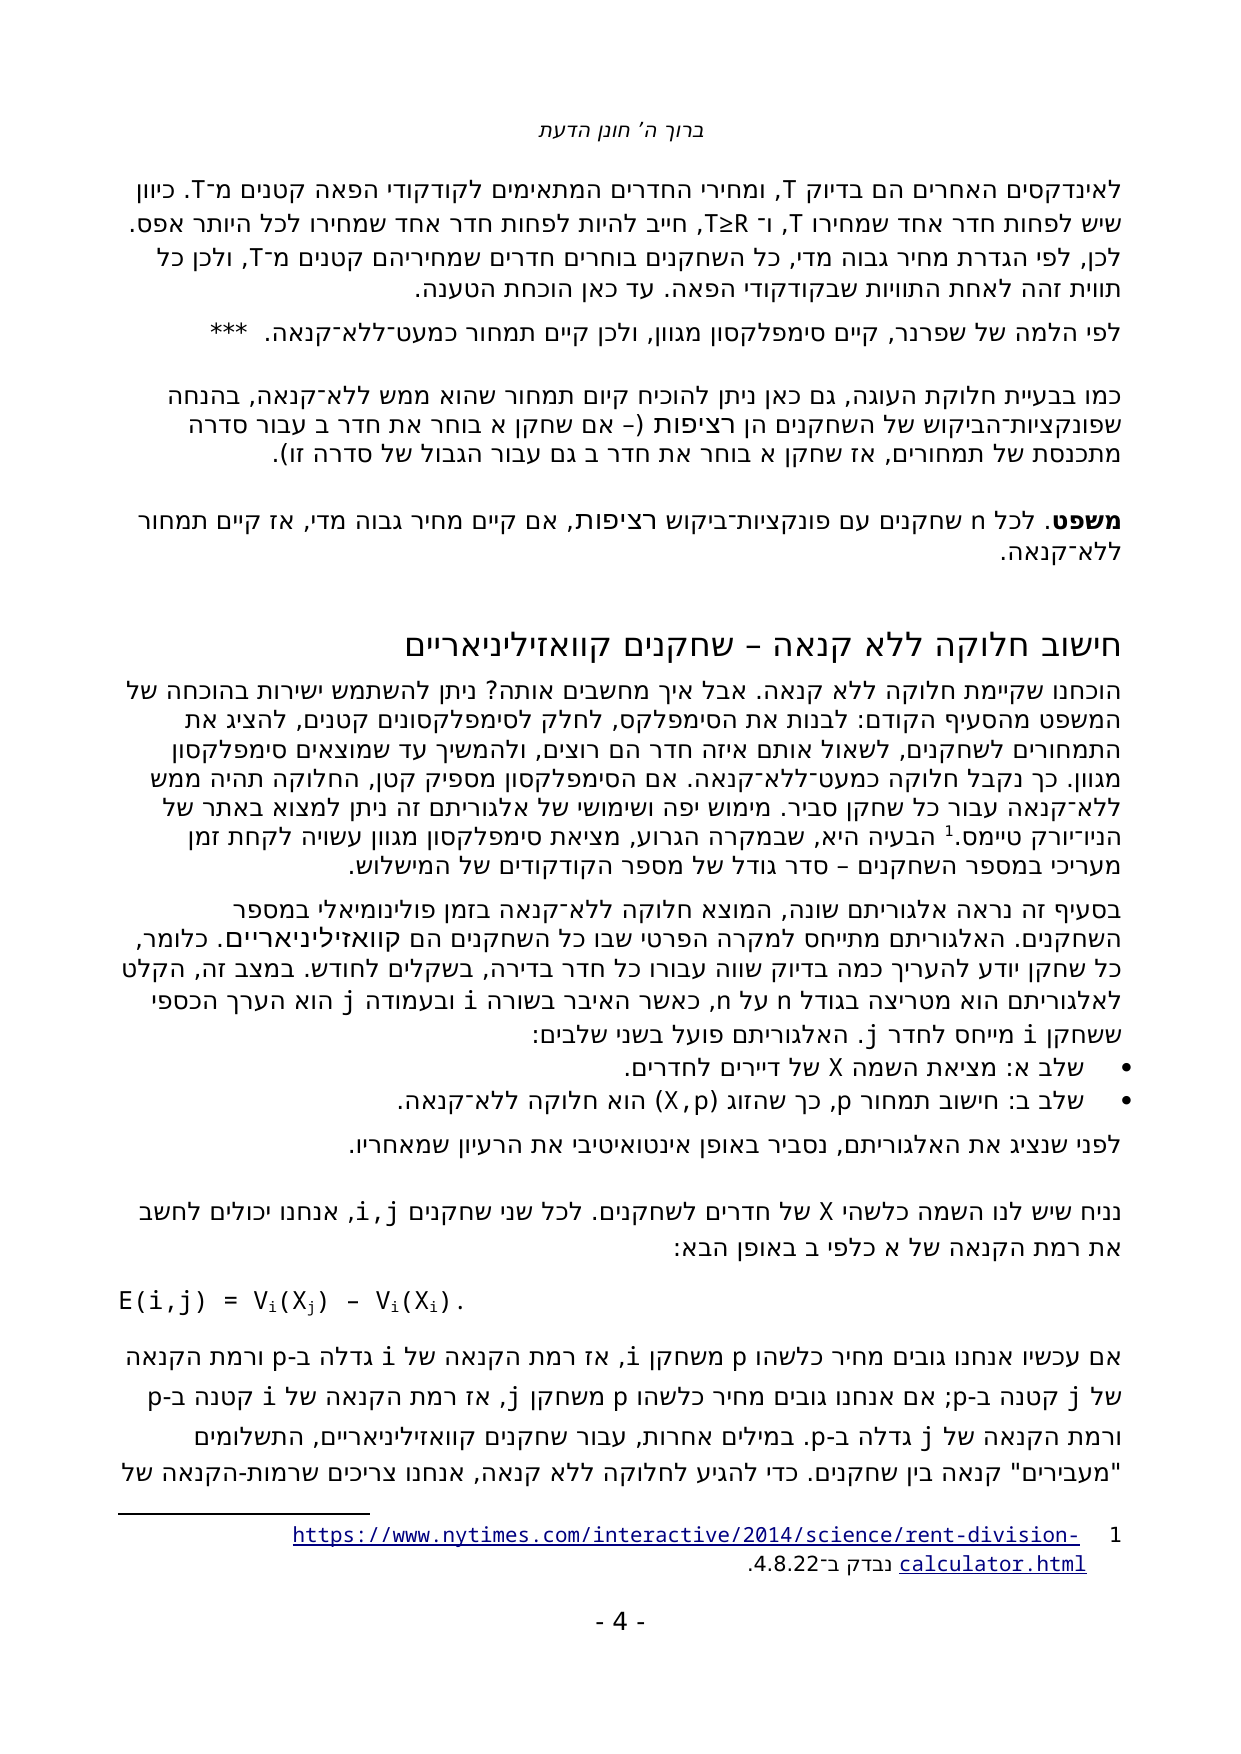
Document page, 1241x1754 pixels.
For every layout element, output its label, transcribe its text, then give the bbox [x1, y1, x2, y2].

text E(i,j) = Vi(Xj) – Vi(Xi). [118, 1283, 1122, 1317]
text אם עכשיו אנחנו גובים מחיר כלשהו p משחקן i, אז רמת הקנאה של i גדלה ב-p ורמת הקנאה של j קטנה ב-p; אם אנחנו גובים מחיר כלשהו p משחקן j, אז רמת הקנאה של i קטנה ב-p ורמת הקנאה של j גדלה ב-p. במילים אחרות, עבור שחקנים קוואזיליניאריים, התשלומים "מעבירים" קנאה בין שחקנים. כדי להגיע לחלוקה ללא קנאה, אנחנו צריכים שרמות-הקנאה של [118, 1338, 1122, 1487]
text כמו בבעיית חלוקת העוגה, גם כאן ניתן להוכיח קיום תמחור שהוא ממש ללא־קנאה, בהנחה שפונקציות־הביקוש של השחקנים הן רציפות (– אם שחקן א בוחר את חדר ב עבור סדרה מתכנסת של תמחורים, אז שחקן א בוחר את חדר ב גם עבור הגבול של סדרה זו). [118, 381, 1122, 469]
list שלב ב: חישוב תמחור p, כך שהזוג (X,p) הוא חלוקה ללא־קנאה. [118, 1083, 1122, 1116]
text לפני שנציג את האלגוריתם, נסביר באופן אינטואיטיבי את הרעיון שמאחריו. [118, 1130, 1122, 1159]
text לפי הלמה של שפרנר, קיים סימפלקסון מגוון, ולכן קיים תמחור כמעט־ללא־קנאה. *** [118, 318, 1122, 347]
text הוכחנו שקיימת חלוקה ללא קנאה. אבל איך מחשבים אותה? ניתן להשתמש ישירות בהוכחה של המשפט מהסעיף הקודם: לבנות את הסימפלקס, לחלק לסימפלקסונים קטנים, להציג את התמחורים לשחקנים, לשאול אותם איזה חדר הם רוצים, ולהמשיך עד שמוצאים סימפלקסון מגוון. כך נקבל חלוקה כמעט־ללא־קנאה. אם הסימפלקסון מספיק קטן, החלוקה תהיה ממש ללא־קנאה עבור כל שחקן סביר. מימוש יפה ושימושי של אלגוריתם זה ניתן למצוא באתר של הניו־יורק טיימס. הבעיה היא, שבמקרה הגרוע, מציאת סימפלקסון מגוון עשויה לקחת זמן מעריכי במספר השחקנים – סדר גודל של מספר הקודקודים של המישלוש. [118, 676, 1122, 881]
subtitle חישוב חלוקה ללא קנאה – שחקנים קוואזיליניאריים [118, 625, 1122, 664]
text https://www.nytimes.com/interactive/2014/science/rent-division-calculator.html נבדק ב־4.8.22. [118, 1520, 1122, 1577]
text משפט. לכל n שחקנים עם פונקציות־ביקוש רציפות, אם קיים מחיר גבוה מדי, אז קיים תמחור ללא־קנאה. [118, 503, 1122, 566]
text נניח שיש לנו השמה כלשהי X של חדרים לשחקנים. לכל שני שחקנים i,j, אנחנו יכולים לחשב את רמת הקנאה של א כלפי ב באופן הבא: [118, 1193, 1122, 1262]
list שלב א: מציאת השמה X של דיירים לחדרים. [118, 1051, 1122, 1083]
text בתוך כל פאה של הסימפלקס, הערכים של xj שונים מאפס עבור האינדקסים j המתאימים לקודקודי הפאה, ושווים לאפס עבור כל האינדקסים האחרים. לכן, מחירי החדרים המתאימים לאינדקסים האחרים הם בדיוק T, ומחירי החדרים המתאימים לקודקודי הפאה קטנים מ־T. כיוון שיש לפחות חדר אחד שמחירו T, ו־ T≥R, חייב להיות לפחות חדר אחד שמחירו לכל היותר אפס. לכן, לפי הגדרת מחיר גבוה מדי, כל השחקנים בוחרים חדרים שמחיריהם קטנים מ־T, ולכן כל תווית זהה לאחת התוויות שבקודקודי הפאה. עד כאן הוכחת הטענה. [118, 172, 1122, 303]
text בסעיף זה נראה אלגוריתם שונה, המוצא חלוקה ללא־קנאה בזמן פולינומיאלי במספר השחקנים. האלגוריתם מתייחס למקרה הפרטי שבו כל השחקנים הם קוואזיליניאריים. כלומר, כל שחקן יודע להעריך כמה בדיוק שווה עבורו כל חדר בדירה, בשקלים לחודש. במצב זה, הקלט לאלגוריתם הוא מטריצה בגודל n על n, כאשר האיבר בשורה i ובעמודה j הוא הערך הכספי ששחקן i מייחס לחדר j. האלגוריתם פועל בשני שלבים: [118, 895, 1122, 1051]
